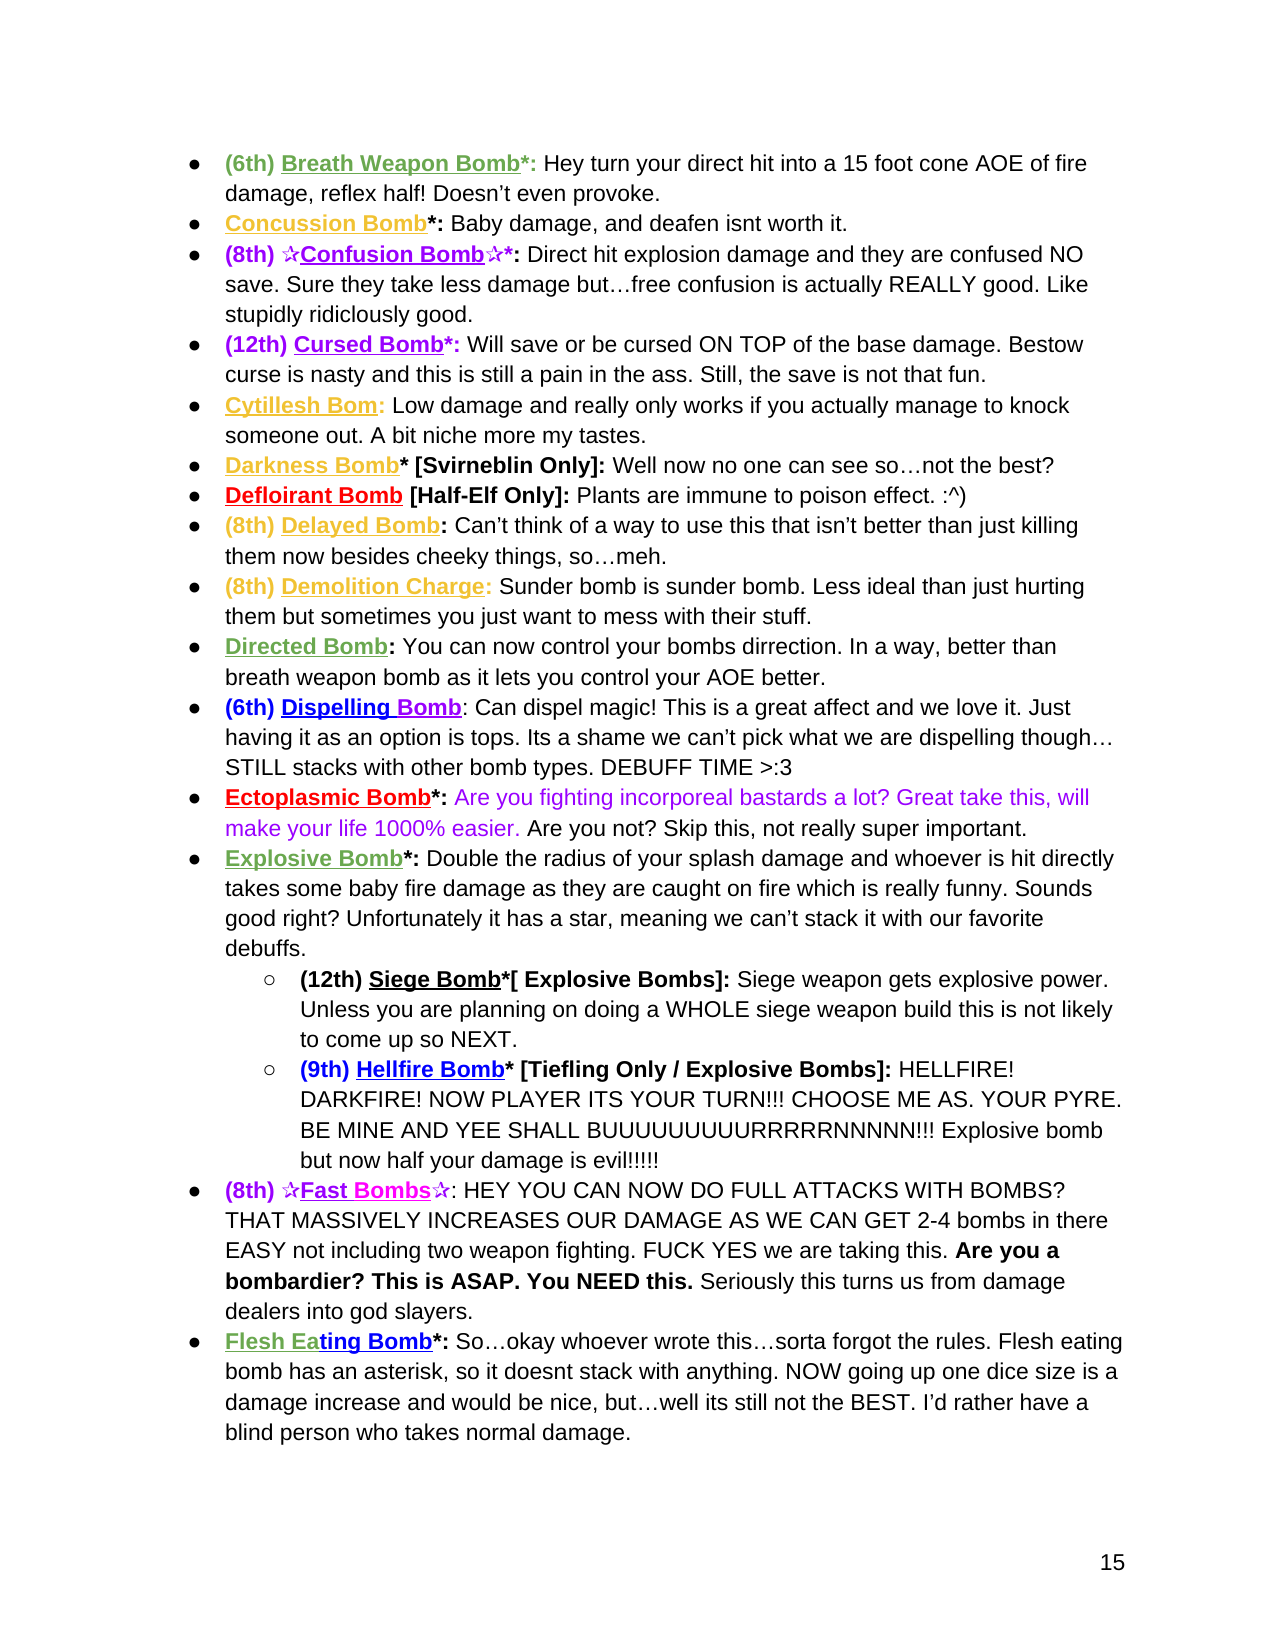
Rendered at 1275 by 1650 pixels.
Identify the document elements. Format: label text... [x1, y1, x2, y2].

list Directed Bomb: You can now control your bombs dirrection. In a way, better than breath weapon bomb as it lets you control your AOE better. [187, 633, 1125, 690]
list (8th) Delayed Bomb: Can’t think of a way to use this that isn’t better than just killing them now besides cheeky things, so…meh. [187, 512, 1125, 569]
list Concussion Bomb*: Baby damage, and deafen isnt worth it. [187, 210, 1125, 237]
list Flesh Eating Bomb*: So…okay whoever wrote this…sorta forgot the rules. Flesh eating bomb has an asterisk, so it doesnt stack with anything. NOW going up one dice size is a damage increase and would be nice, but…well its still not the BEST. I’d rather have a blind person who takes normal damage. [187, 1328, 1125, 1445]
list (12th) Siege Bomb*[ Explosive Bombs]: Siege weapon gets explosive power. Unless you are planning on doing a WHOLE siege weapon build this is not likely to come up so NEXT. [262, 966, 1125, 1052]
list Darkness Bomb* [Svirneblin Only]: Well now no one can see so…not the best? [187, 452, 1125, 478]
list (6th) Dispelling Bomb: Can dispel magic! This is a great affect and we love it. Just having it as an option is tops. Its a shame we can’t pick what we are dispelling though…STILL stacks with other bomb types. DEBUFF TIME >:3 [187, 694, 1125, 781]
list (6th) Breath Weapon Bomb*: Hey turn your direct hit into a 15 foot cone AOE of fire damage, reflex half! Doesn’t even provoke. [187, 150, 1125, 207]
list (8th) ✰Confusion Bomb✰*: Direct hit explosion damage and they are confused NO save. Sure they take less damage but…free confusion is actually REALLY good. Like stupidly ridiclously good. [187, 241, 1125, 327]
list Defloirant Bomb [Half-Elf Only]: Plants are immune to poison effect. :^) [187, 482, 1125, 509]
list (8th) Demolition Charge: Sunder bomb is sunder bomb. Less ideal than just hurting them but sometimes you just want to mess with their stuff. [187, 573, 1125, 629]
list Cytillesh Bom: Low damage and really only works if you actually manage to knock someone out. A bit niche more my tastes. [187, 392, 1125, 448]
list Explosive Bomb*: Double the radius of your splash damage and whoever is hit directly takes some baby fire damage as they are caught on fire which is really funny. Sounds good right? Unfortunately it has a star, meaning we can’t stack it with our favorite debuffs. [187, 845, 1125, 962]
list (8th) ✰Fast Bombs✰: HEY YOU CAN NOW DO FULL ATTACKS WITH BOMBS? THAT MASSIVELY INCREASES OUR DAMAGE AS WE CAN GET 2-4 bombs in there EASY not including two weapon fighting. FUCK YES we are taking this. Are you a bombardier? This is ASAP. You NEED this. Seriously this turns us from damage dealers into god slayers. [187, 1177, 1125, 1324]
list (12th) Cursed Bomb*: Will save or be cursed ON TOP of the base damage. Bestow curse is nasty and this is still a pain in the ass. Still, the save is not that fun. [187, 331, 1125, 388]
list (9th) Hellfire Bomb* [Tiefling Only / Explosive Bombs]: HELLFIRE! DARKFIRE! NOW PLAYER ITS YOUR TURN!!! CHOOSE ME AS. YOUR PYRE. BE MINE AND YEE SHALL BUUUUUUUUURRRRRNNNNN!!! Explosive bomb but now half your damage is evil!!!!! [262, 1056, 1125, 1173]
list Ectoplasmic Bomb*: Are you fighting incorporeal bastards a lot? Great take this, will make your life 1000% easier. Are you not? Skip this, not really super important. [187, 784, 1125, 841]
